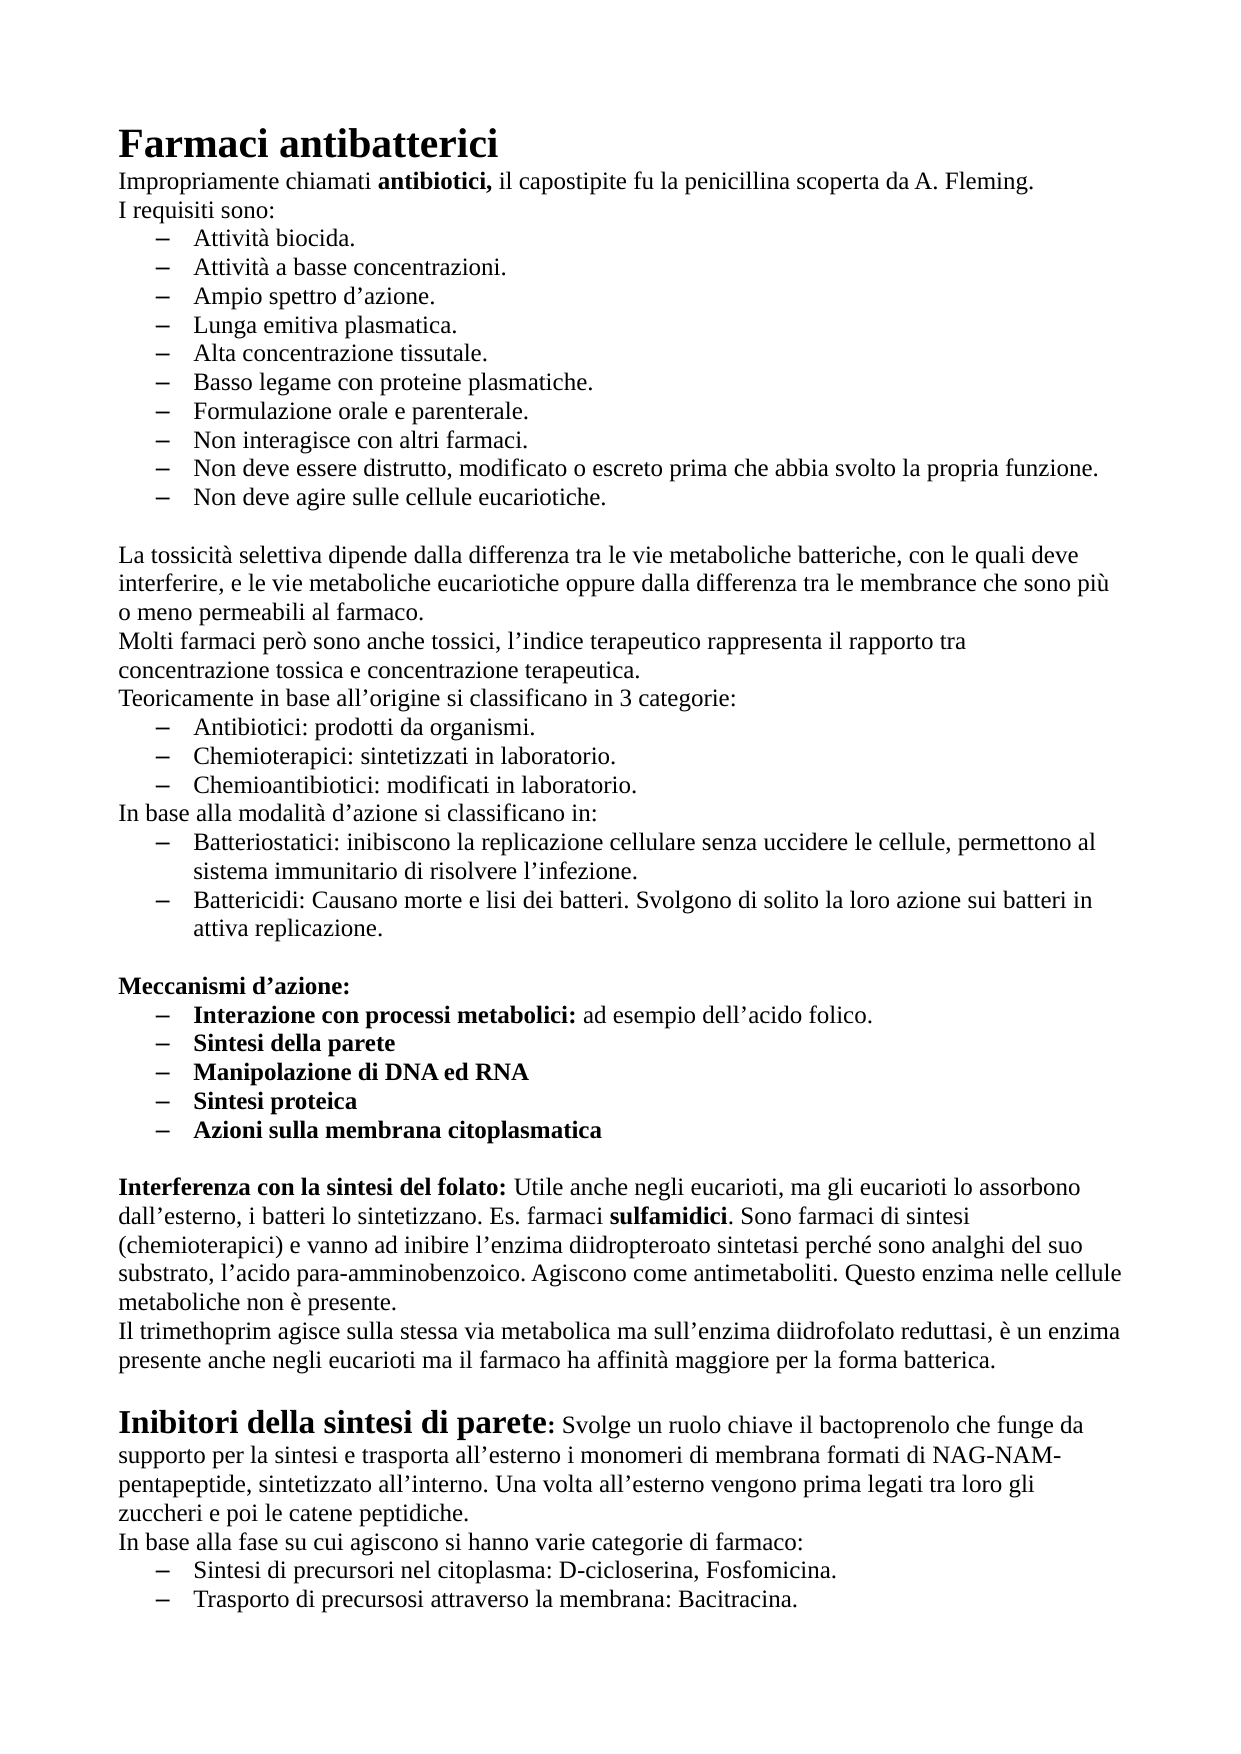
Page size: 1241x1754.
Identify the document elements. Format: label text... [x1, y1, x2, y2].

text In base alla modalità d’azione si classificano in: [118, 798, 1122, 827]
list Batteriostatici: inibiscono la replicazione cellulare senza uccidere le cellule, permettono al sistema immunitario di risolvere l’infezione. [156, 827, 1122, 885]
text La tossicità selettiva dipende dalla differenza tra le vie metaboliche batteriche, con le quali deve interferire, e le vie metaboliche eucariotiche oppure dalla differenza tra le membrance che sono più o meno permeabili al farmaco. [118, 540, 1122, 626]
list Sintesi proteica [156, 1086, 1122, 1115]
text In base alla fase su cui agiscono si hanno varie categorie di farmaco: [118, 1527, 1122, 1556]
text I requisiti sono: [118, 195, 1122, 223]
list Attività a basse concentrazioni. [156, 252, 1122, 281]
list Chemioterapici: sintetizzati in laboratorio. [156, 741, 1122, 770]
list Attività biocida. [156, 223, 1122, 252]
list Sintesi di precursori nel citoplasma: D-cicloserina, Fosfomicina. [156, 1556, 1122, 1584]
list Antibiotici: prodotti da organismi. [156, 712, 1122, 741]
list Lunga emitiva plasmatica. [156, 310, 1122, 338]
text Interferenza con la sintesi del folato: Utile anche negli eucarioti, ma gli eucarioti lo assorbono dall’esterno, i batteri lo sintetizzano. Es. farmaci sulfamidici. Sono farmaci di sintesi (chemioterapici) e vanno ad inibire l’enzima diidropteroato sintetasi perché sono analghi del suo substrato, l’acido para-amminobenzoico. Agiscono come antimetaboliti. Questo enzima nelle cellule metaboliche non è presente. [118, 1172, 1122, 1316]
list Non interagisce con altri farmaci. [156, 425, 1122, 453]
list Alta concentrazione tissutale. [156, 338, 1122, 367]
text Molti farmaci però sono anche tossici, l’indice terapeutico rappresenta il rapporto tra concentrazione tossica e concentrazione terapeutica. [118, 626, 1122, 683]
list Non deve essere distrutto, modificato o escreto prima che abbia svolto la propria funzione. [156, 453, 1122, 482]
list Interazione con processi metabolici: ad esempio dell’acido folico. [156, 1000, 1122, 1028]
text Meccanismi d’azione: [118, 971, 1122, 1000]
list Chemioantibiotici: modificati in laboratorio. [156, 770, 1122, 798]
list Battericidi: Causano morte e lisi dei batteri. Svolgono di solito la loro azione sui batteri in attiva replicazione. [156, 885, 1122, 942]
list Manipolazione di DNA ed RNA [156, 1057, 1122, 1086]
text Impropriamente chiamati antibiotici, il capostipite fu la penicillina scoperta da A. Fleming. [118, 166, 1122, 195]
text Il trimethoprim agisce sulla stessa via metabolica ma sull’enzima diidrofolato reduttasi, è un enzima presente anche negli eucarioti ma il farmaco ha affinità maggiore per la forma batterica. [118, 1316, 1122, 1373]
list Basso legame con proteine plasmatiche. [156, 367, 1122, 396]
list Trasporto di precursosi attraverso la membrana: Bacitracina. [156, 1584, 1122, 1613]
list Azioni sulla membrana citoplasmatica [156, 1115, 1122, 1143]
list Sintesi della parete [156, 1028, 1122, 1057]
text Farmaci antibatterici [118, 118, 1122, 166]
list Formulazione orale e parenterale. [156, 396, 1122, 425]
list Non deve agire sulle cellule eucariotiche. [156, 482, 1122, 511]
text Inibitori della sintesi di parete: Svolge un ruolo chiave il bactoprenolo che funge da supporto per la sintesi e trasporta all’esterno i monomeri di membrana formati di NAG-NAM-pentapeptide, sintetizzato all’interno. Una volta all’esterno vengono prima legati tra loro gli zuccheri e poi le catene peptidiche. [118, 1402, 1122, 1527]
list Ampio spettro d’azione. [156, 281, 1122, 310]
text Teoricamente in base all’origine si classificano in 3 categorie: [118, 683, 1122, 712]
